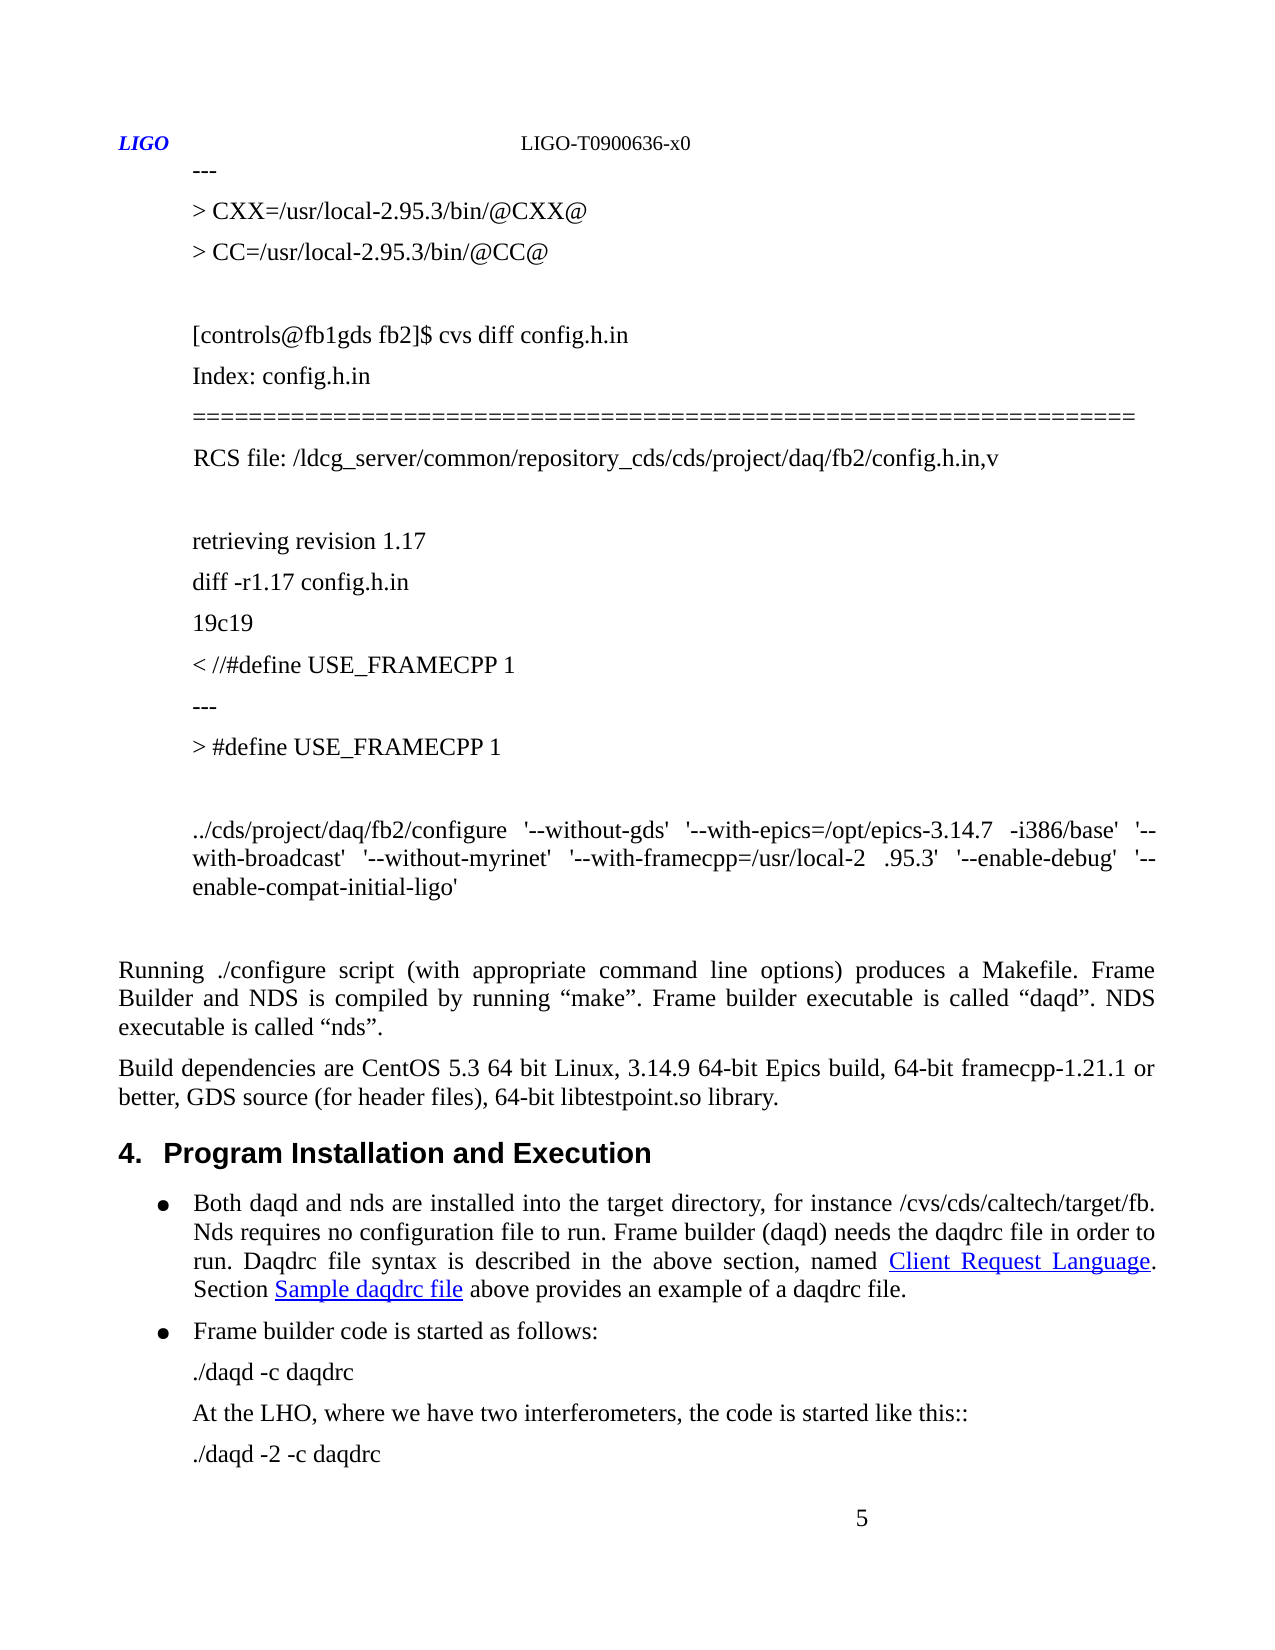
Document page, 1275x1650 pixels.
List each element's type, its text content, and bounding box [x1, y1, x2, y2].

text =================================================================== [192, 402, 1157, 431]
text ./daqd -c daqdrc [192, 1357, 1157, 1386]
text diff -r1.17 config.h.in [192, 567, 1157, 596]
text > #define USE_FRAMECPP 1 [192, 732, 1157, 761]
text Index: config.h.in [192, 361, 1157, 390]
text ../cds/project/daq/fb2/configure '--without-gds' '--with-epics=/opt/epics-3.14.7 -i386/base' '--with-broadcast' '--without-myrinet' '--with-framecpp=/usr/local-2 .95.3' '--enable-debug' '--enable-compat-initial-ligo' [192, 815, 1157, 901]
list Frame builder code is started as follows: [156, 1316, 1157, 1344]
text > CC=/usr/local-2.95.3/bin/@CC@ [192, 237, 1157, 266]
text --- [192, 155, 1157, 183]
text < //#define USE_FRAMECPP 1 [192, 650, 1157, 678]
text ./daqd -2 -c daqdrc [192, 1439, 1157, 1468]
list RCS file: /ldcg_server/common/repository_cds/cds/project/daq/fb2/config.h.in,v [156, 443, 1157, 472]
text At the LHO, where we have two interferometers, the code is started like this:: [192, 1398, 1157, 1427]
text --- [192, 691, 1157, 720]
text 19c19 [192, 608, 1157, 637]
subtitle Program Installation and Execution [118, 1136, 1157, 1169]
text Running ./configure script (with appropriate command line options) produces a Makefile. Frame Builder and NDS is compiled by running “make”. Frame builder executable is called “daqd”. NDS executable is called “nds”. [118, 955, 1157, 1041]
text retrieving revision 1.17 [192, 526, 1157, 555]
text > CXX=/usr/local-2.95.3/bin/@CXX@ [192, 196, 1157, 225]
list Both daqd and nds are installed into the target directory, for instance /cvs/cds/caltech/target/fb. Nds requires no configuration file to run. Frame builder (daqd) needs the daqdrc file in order to run. Daqdrc file syntax is described in the above section, named Client Request Language. Section Sample daqdrc file above provides an example of a daqdrc file. [156, 1188, 1157, 1303]
text Build dependencies are CentOS 5.3 64 bit Linux, 3.14.9 64-bit Epics build, 64-bit framecpp-1.21.1 or better, GDS source (for header files), 64-bit libtestpoint.so library. [118, 1053, 1157, 1111]
text [controls@fb1gds fb2]$ cvs diff config.h.in [192, 320, 1157, 348]
